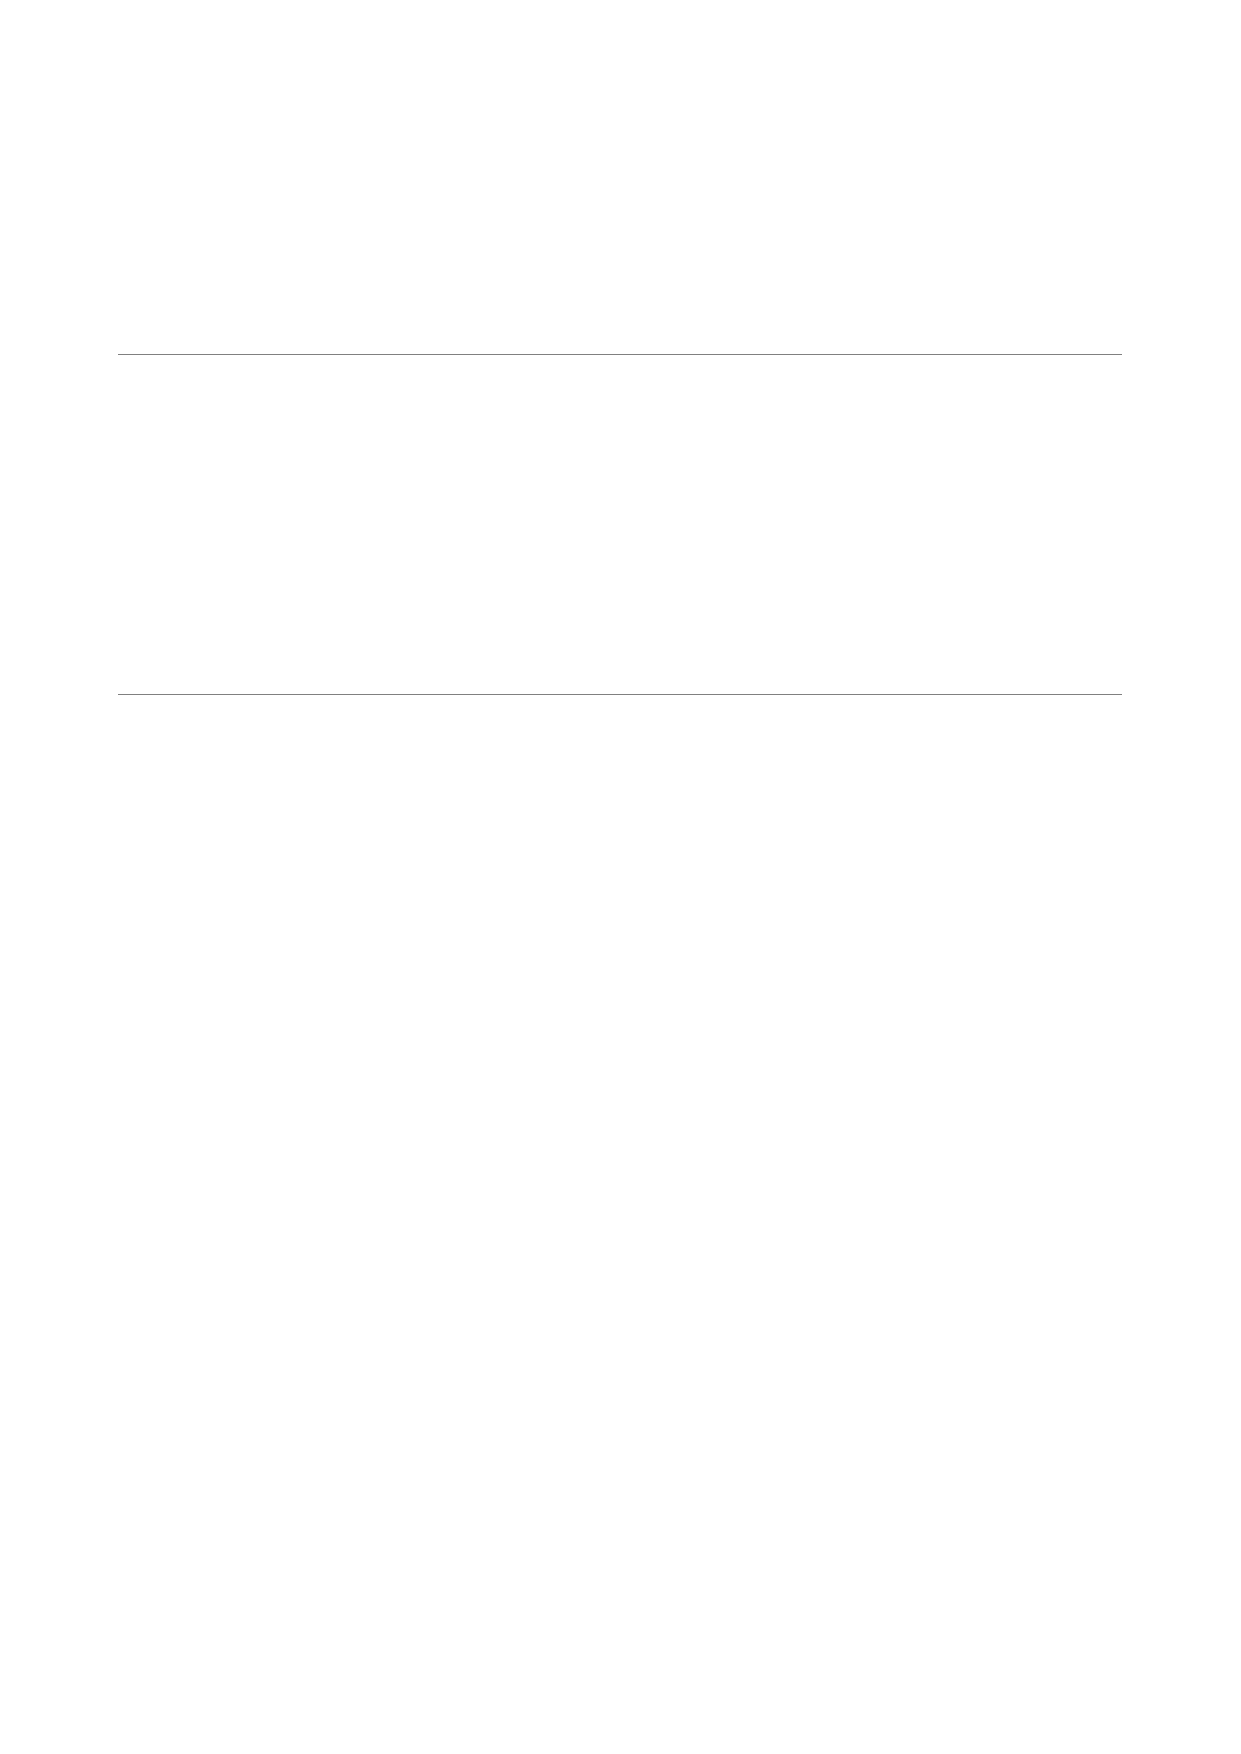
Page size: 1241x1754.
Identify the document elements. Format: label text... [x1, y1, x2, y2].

text } [118, 1187, 1122, 1211]
text Он создаёт новый объект, у которого: [118, 823, 1122, 852]
list пустой набор собственных свойств [162, 870, 1122, 899]
text const animal = { eats: true }; [118, 1016, 1122, 1039]
list B.__proto__ → объект A [162, 1538, 1122, 1569]
text Да — Object.create() создаёт новый объект и автоматически задаёт ему прототип ([[Prototype]]), который ты передаёшь в аргументе. [118, 547, 1122, 613]
subtitle Функция → наследует от Function.prototype → который наследует от Object.prototype → который наследует от null. [118, 260, 1122, 327]
text Если хочешь, могу показать схему цепочек для: [118, 384, 1122, 413]
text Пример: [118, 968, 1122, 997]
text Пустой объект будет ссылаться на object.prototype [118, 489, 1122, 518]
text __proto__: animal [118, 1164, 1122, 1187]
list его [[Prototype]] = proto, то есть __proto__ указывает на proto [162, 918, 1122, 949]
text C → B → A → a [118, 1387, 1122, 1411]
text rabbit = { [118, 1140, 1122, 1164]
list А в A есть a [162, 1588, 1122, 1619]
text Это обращение: [118, 1339, 1122, 1368]
subtitle 🧠 Краткое объяснение в одном предложении [118, 118, 1122, 233]
subtitle Что такое C.__proto__.__proto__.a? [118, 1265, 1122, 1327]
list C.__proto__ → объект B [162, 1488, 1122, 1519]
text const rabbit = Object.create(animal); [118, 1039, 1122, 1063]
subtitle ✅ Что делает Object.create(proto)? [118, 749, 1122, 810]
text То есть: [118, 1440, 1122, 1469]
text Но важно понять как именно это работает. [118, 632, 1122, 661]
text Это равносильно (логически): [118, 1092, 1122, 1121]
